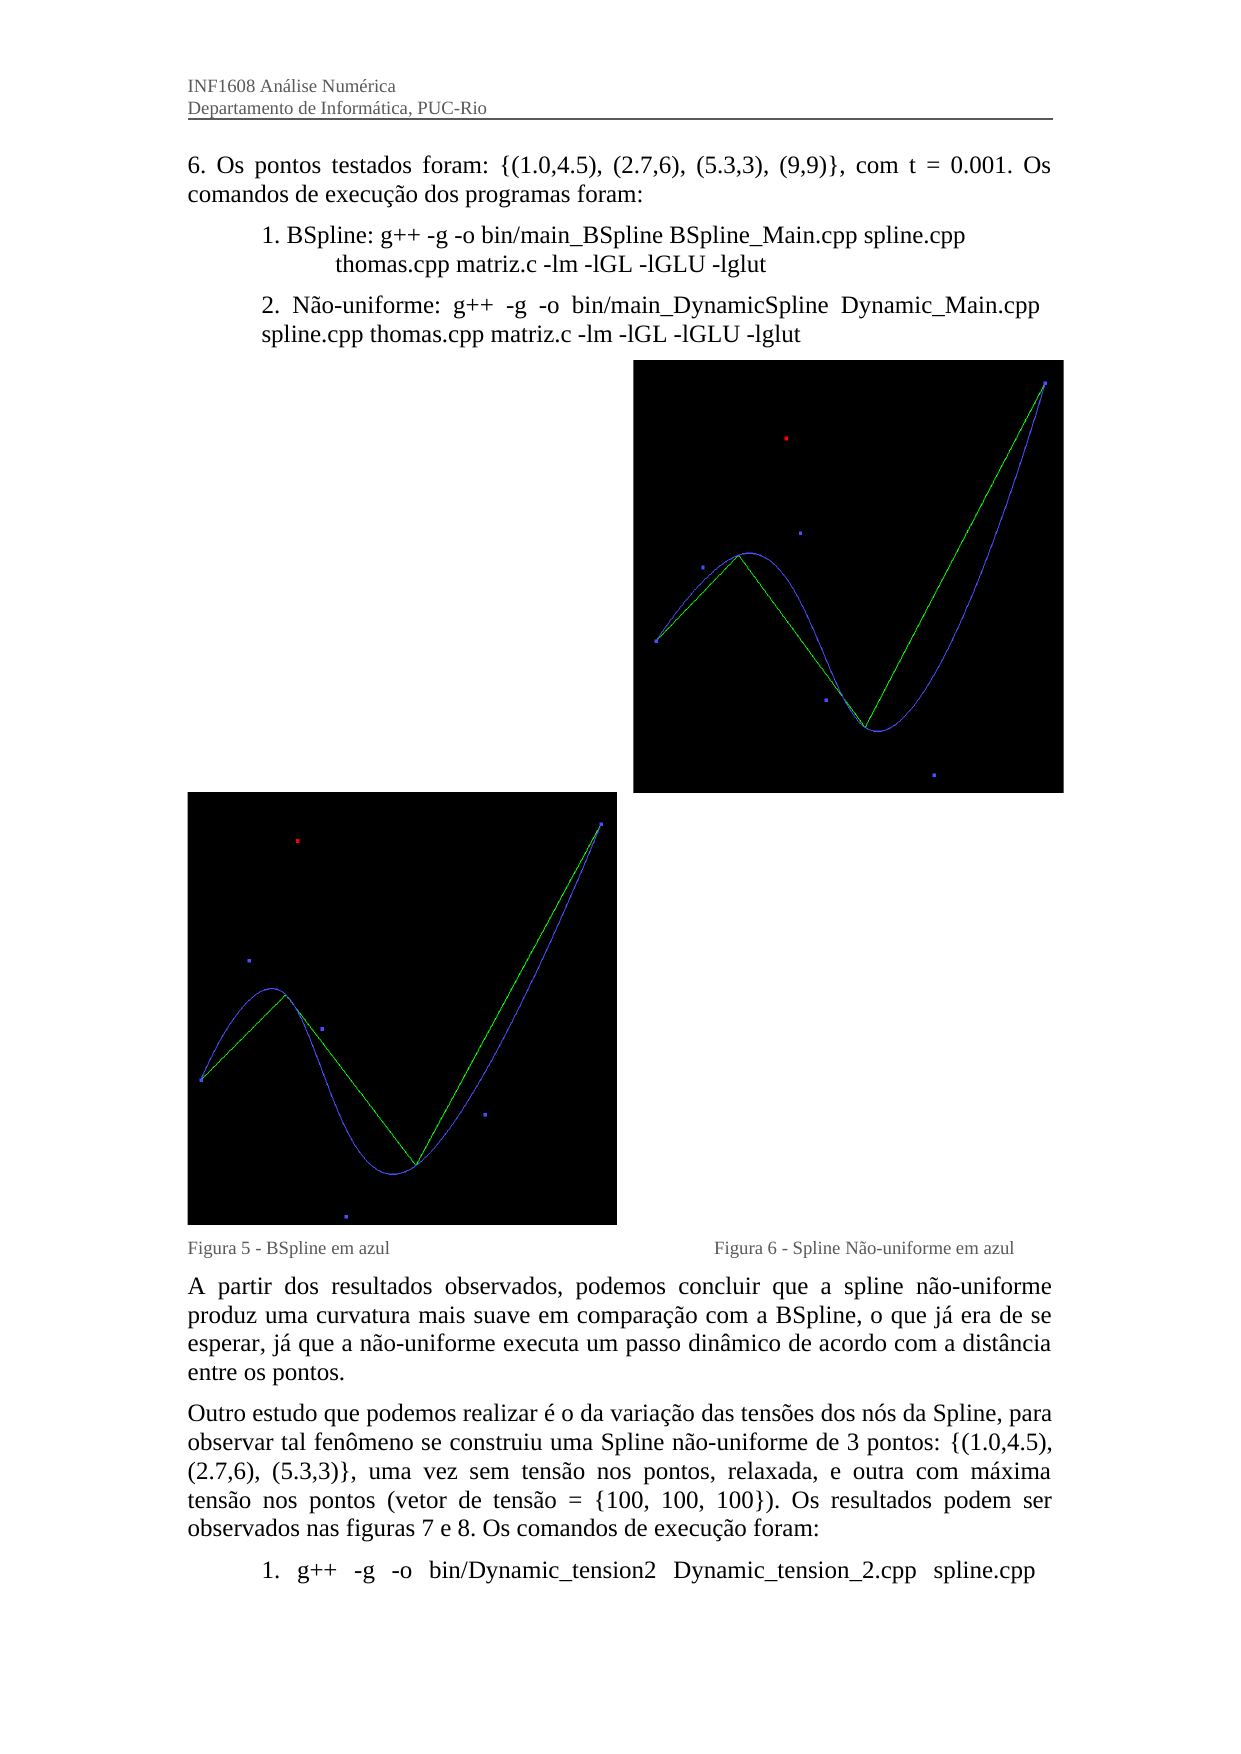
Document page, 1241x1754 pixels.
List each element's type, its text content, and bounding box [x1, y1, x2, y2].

text 6. Os pontos testados foram: {(1.0,4.5), (2.7,6), (5.3,3), (9,9)}, com t = 0.001. Os comandos de execução dos programas foram: [187, 150, 1053, 207]
text 2. Não-uniforme: g++ -g -o bin/main_DynamicSpline Dynamic_Main.cpp spline.cpp thomas.cpp matriz.c -lm -lGL -lGLU -lglut [187, 290, 1053, 347]
text Outro estudo que podemos realizar é o da variação das tensões dos nós da Spline, para observar tal fenômeno se construiu uma Spline não-uniforme de 3 pontos: {(1.0,4.5), (2.7,6), (5.3,3)}, uma vez sem tensão nos pontos, relaxada, e outra com máxima tensão nos pontos (vetor de tensão = {100, 100, 100}). Os resultados podem ser observados nas figuras 7 e 8. Os comandos de execução foram: [187, 1398, 1053, 1542]
text Figura 5 - BSpline em azul Figura 6 - Spline Não-uniforme em azul [187, 1237, 1053, 1258]
text 1. BSpline: g++ -g -o bin/main_BSpline BSpline_Main.cpp spline.cpp thomas.cpp matriz.c -lm -lGL -lGLU -lglut [187, 220, 1053, 277]
picture [633, 360, 1064, 793]
text A partir dos resultados observados, podemos concluir que a spline não-uniforme produz uma curvatura mais suave em comparação com a BSpline, o que já era de se esperar, já que a não-uniforme executa um passo dinâmico de acordo com a distância entre os pontos. [187, 1271, 1053, 1386]
text 1. g++ -g -o bin/Dynamic_tension2 Dynamic_tension_2.cpp spline.cpp [187, 1555, 1053, 1583]
picture [187, 792, 617, 1225]
